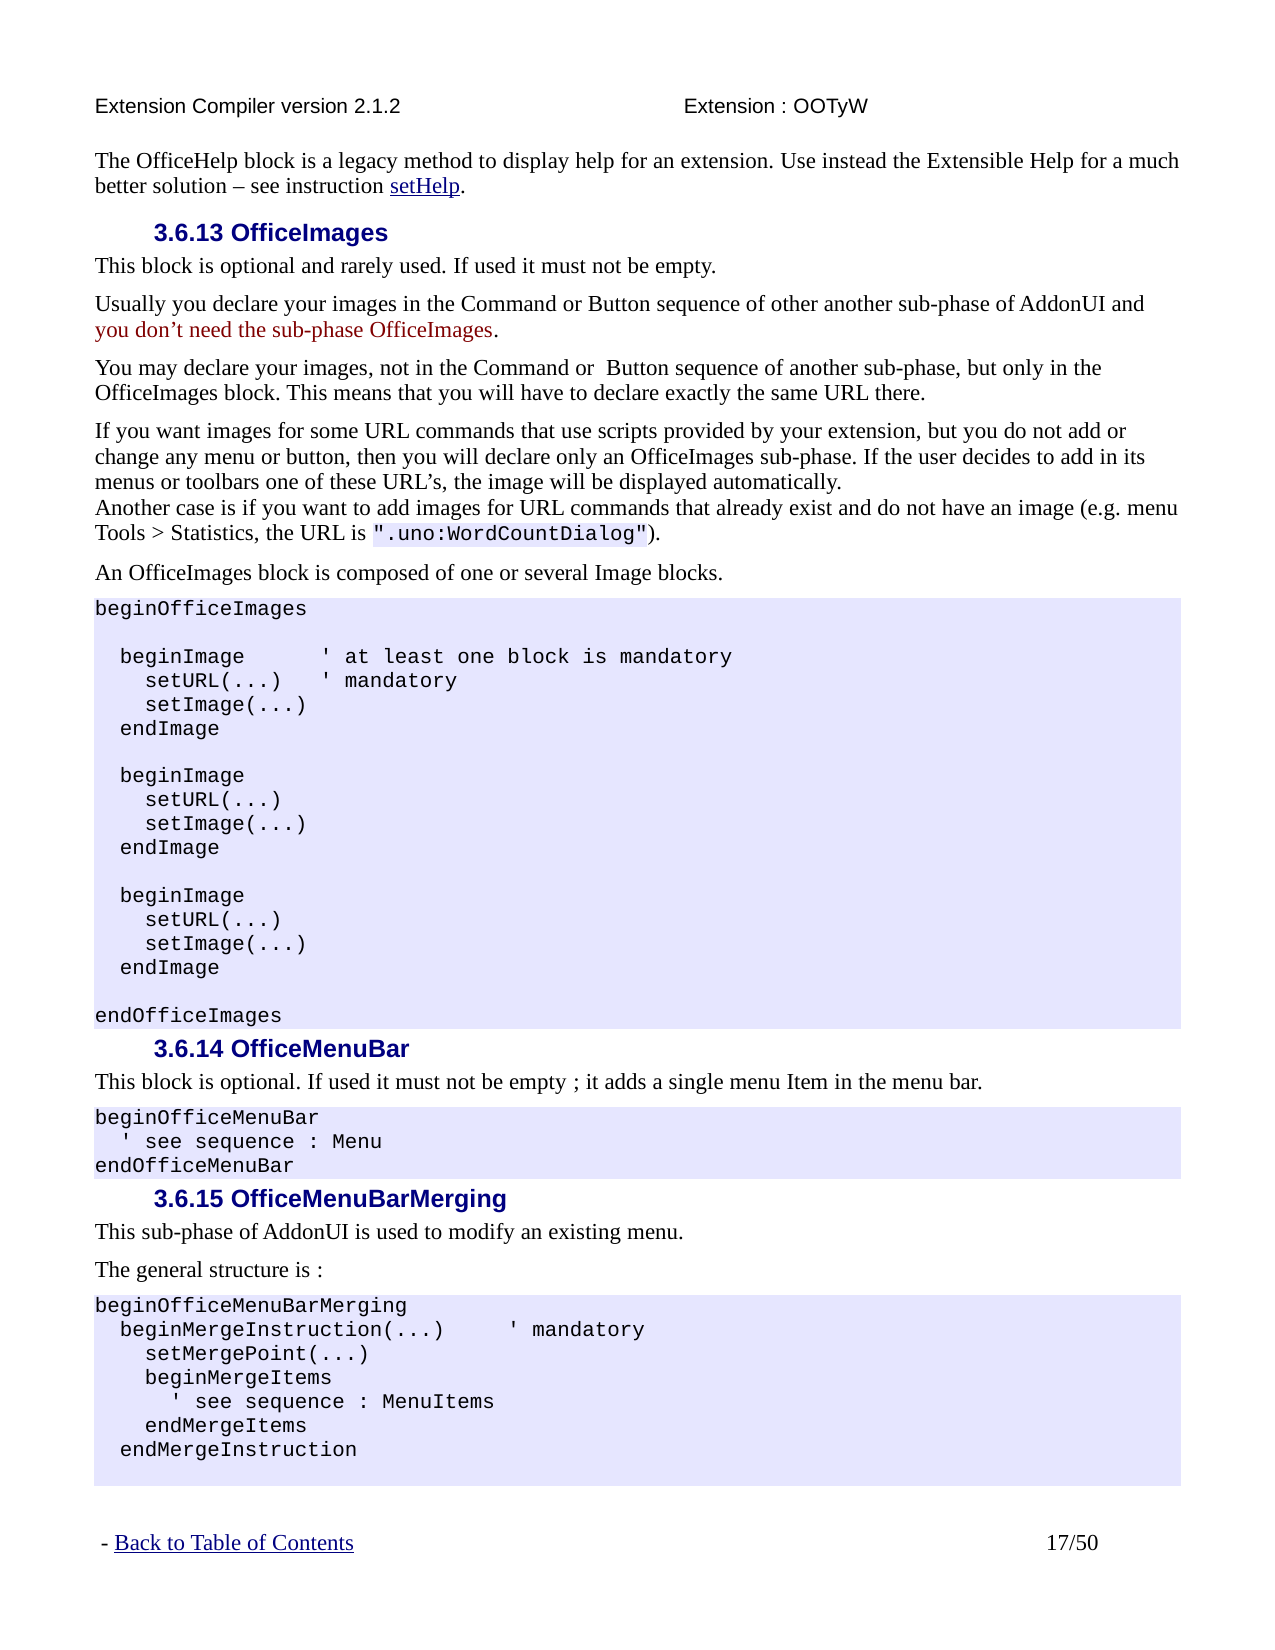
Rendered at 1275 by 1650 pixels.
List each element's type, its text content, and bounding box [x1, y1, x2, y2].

text setURL(...) [94, 789, 1181, 813]
subtitle OfficeImages [153, 219, 1181, 247]
text ' see sequence : Menu [94, 1131, 1181, 1155]
text beginOfficeMenuBarMerging [94, 1295, 1181, 1319]
text beginOfficeMenuBar [94, 1107, 1181, 1131]
text setMergePoint(...) [94, 1343, 1181, 1367]
text This block is optional. If used it must not be empty ; it adds a single menu Item in the menu bar. [94, 1069, 1181, 1094]
text beginMergeInstruction(...) ' mandatory [94, 1319, 1181, 1343]
text beginOfficeImages [94, 598, 1181, 622]
text setImage(...) [94, 813, 1181, 837]
text setImage(...) [94, 933, 1181, 957]
text endMergeItems [94, 1414, 1181, 1438]
text This block is optional and rarely used. If used it must not be empty. [94, 253, 1181, 278]
text This sub-phase of AddonUI is used to modify an existing menu. [94, 1219, 1181, 1244]
text setURL(...) [94, 909, 1181, 933]
text An OfficeImages block is composed of one or several Image blocks. [94, 560, 1181, 585]
text endMergeInstruction [94, 1438, 1181, 1462]
text setURL(...) ' mandatory [94, 669, 1181, 693]
text If you want images for some URL commands that use scripts provided by your extension, but you do not add or change any menu or button, then you will declare only an OfficeImages sub-phase. If the user decides to add in its menus or toolbars one of these URL’s, the image will be displayed automatically. Another case is if you want to add images for URL commands that already exist and do not have an image (e.g. menu Tools > Statistics, the URL is ".uno:WordCountDialog"). [94, 418, 1181, 547]
text endImage [94, 837, 1181, 861]
text The general structure is : [94, 1257, 1181, 1282]
text beginImage [94, 885, 1181, 909]
text beginImage ' at least one block is mandatory [94, 646, 1181, 669]
text endOfficeMenuBar [94, 1155, 1181, 1179]
text endImage [94, 957, 1181, 981]
subtitle OfficeMenuBar [153, 1035, 1181, 1063]
text beginImage [94, 765, 1181, 789]
text ' see sequence : MenuItems [94, 1391, 1181, 1414]
text endImage [94, 717, 1181, 741]
text endOfficeImages [94, 1005, 1181, 1029]
text The OfficeHelp block is a legacy method to display help for an extension. Use instead the Extensible Help for a much better solution – see instruction setHelp. [94, 147, 1181, 198]
text You may declare your images, not in the Command or Button sequence of another sub-phase, but only in the OfficeImages block. This means that you will have to declare exactly the same URL there. [94, 354, 1181, 406]
text Usually you declare your images in the Command or Button sequence of other another sub-phase of AddonUI and you don’t need the sub-phase OfficeImages. [94, 291, 1181, 342]
subtitle OfficeMenuBarMerging [153, 1185, 1181, 1213]
text setImage(...) [94, 693, 1181, 717]
text beginMergeItems [94, 1367, 1181, 1391]
